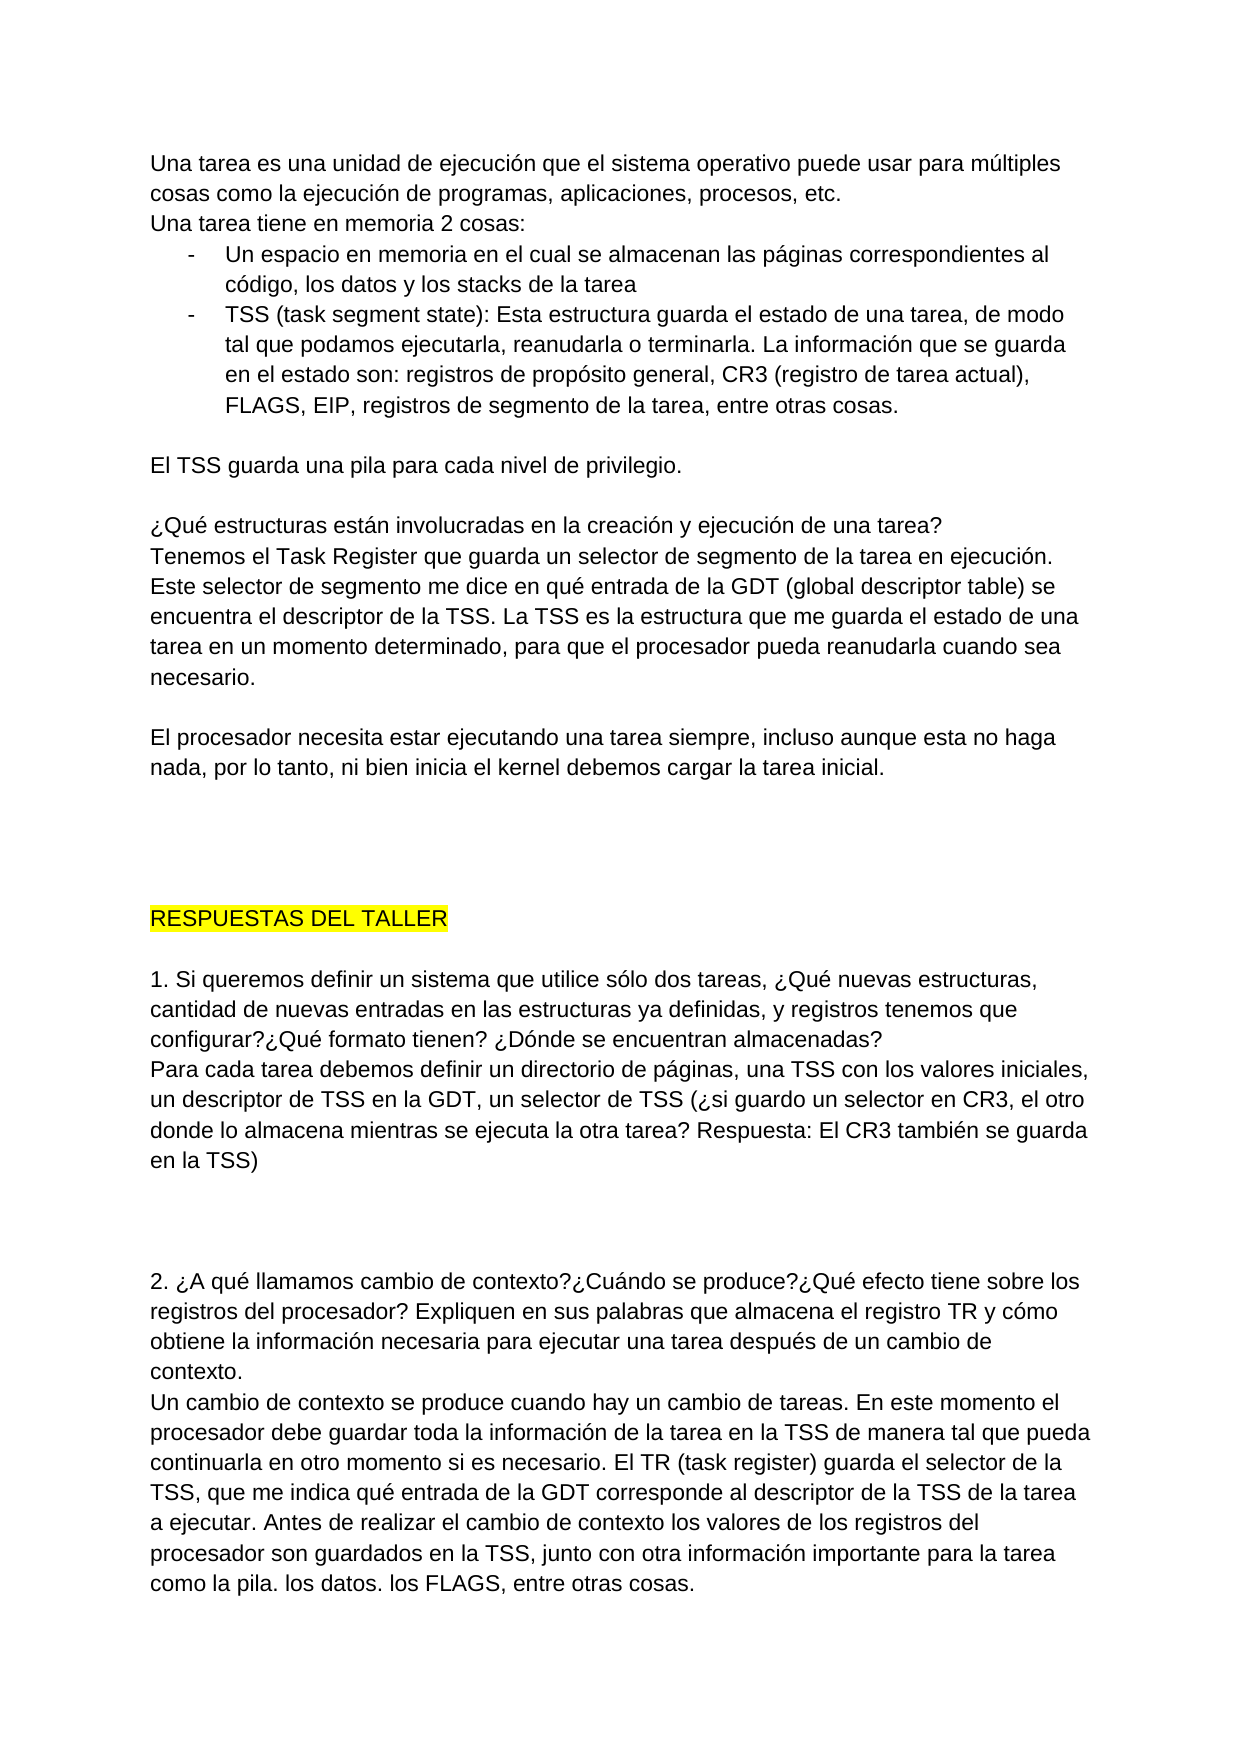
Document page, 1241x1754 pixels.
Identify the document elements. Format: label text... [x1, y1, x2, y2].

list TSS (task segment state): Esta estructura guarda el estado de una tarea, de modo tal que podamos ejecutarla, reanudarla o terminarla. La información que se guarda en el estado son: registros de propósito general, CR3 (registro de tarea actual), FLAGS, EIP, registros de segmento de la tarea, entre otras cosas. [187, 301, 1090, 418]
text Una tarea tiene en memoria 2 cosas: [150, 210, 1090, 237]
list Un espacio en memoria en el cual se almacenan las páginas correspondientes al código, los datos y los stacks de la tarea [187, 241, 1090, 297]
text El procesador necesita estar ejecutando una tarea siempre, incluso aunque esta no haga nada, por lo tanto, ni bien inicia el kernel debemos cargar la tarea inicial. [150, 724, 1090, 781]
text RESPUESTAS DEL TALLER [150, 905, 1090, 932]
text 1. Si queremos definir un sistema que utilice sólo dos tareas, ¿Qué nuevas estructuras, cantidad de nuevas entradas en las estructuras ya definidas, y registros tenemos que configurar?¿Qué formato tienen? ¿Dónde se encuentran almacenadas? [150, 966, 1090, 1052]
text Un cambio de contexto se produce cuando hay un cambio de tareas. En este momento el procesador debe guardar toda la información de la tarea en la TSS de manera tal que pueda continuarla en otro momento si es necesario. El TR (task register) guarda el selector de la TSS, que me indica qué entrada de la GDT corresponde al descriptor de la TSS de la tarea a ejecutar. Antes de realizar el cambio de contexto los valores de los registros del procesador son guardados en la TSS, junto con otra información importante para la tarea como la pila. los datos. los FLAGS, entre otras cosas. [150, 1388, 1090, 1596]
text Tenemos el Task Register que guarda un selector de segmento de la tarea en ejecución. Este selector de segmento me dice en qué entrada de la GDT (global descriptor table) se encuentra el descriptor de la TSS. La TSS es la estructura que me guarda el estado de una tarea en un momento determinado, para que el procesador pueda reanudarla cuando sea necesario. [150, 543, 1090, 690]
text ¿Qué estructuras están involucradas en la creación y ejecución de una tarea? [150, 512, 1090, 539]
text Una tarea es una unidad de ejecución que el sistema operativo puede usar para múltiples cosas como la ejecución de programas, aplicaciones, procesos, etc. [150, 150, 1090, 207]
text 2. ¿A qué llamamos cambio de contexto?¿Cuándo se produce?¿Qué efecto tiene sobre los registros del procesador? Expliquen en sus palabras que almacena el registro TR y cómo obtiene la información necesaria para ejecutar una tarea después de un cambio de contexto. [150, 1268, 1090, 1385]
text Para cada tarea debemos definir un directorio de páginas, una TSS con los valores iniciales, un descriptor de TSS en la GDT, un selector de TSS (¿si guardo un selector en CR3, el otro donde lo almacena mientras se ejecuta la otra tarea? Respuesta: El CR3 también se guarda en la TSS) [150, 1056, 1090, 1173]
text El TSS guarda una pila para cada nivel de privilegio. [150, 452, 1090, 478]
